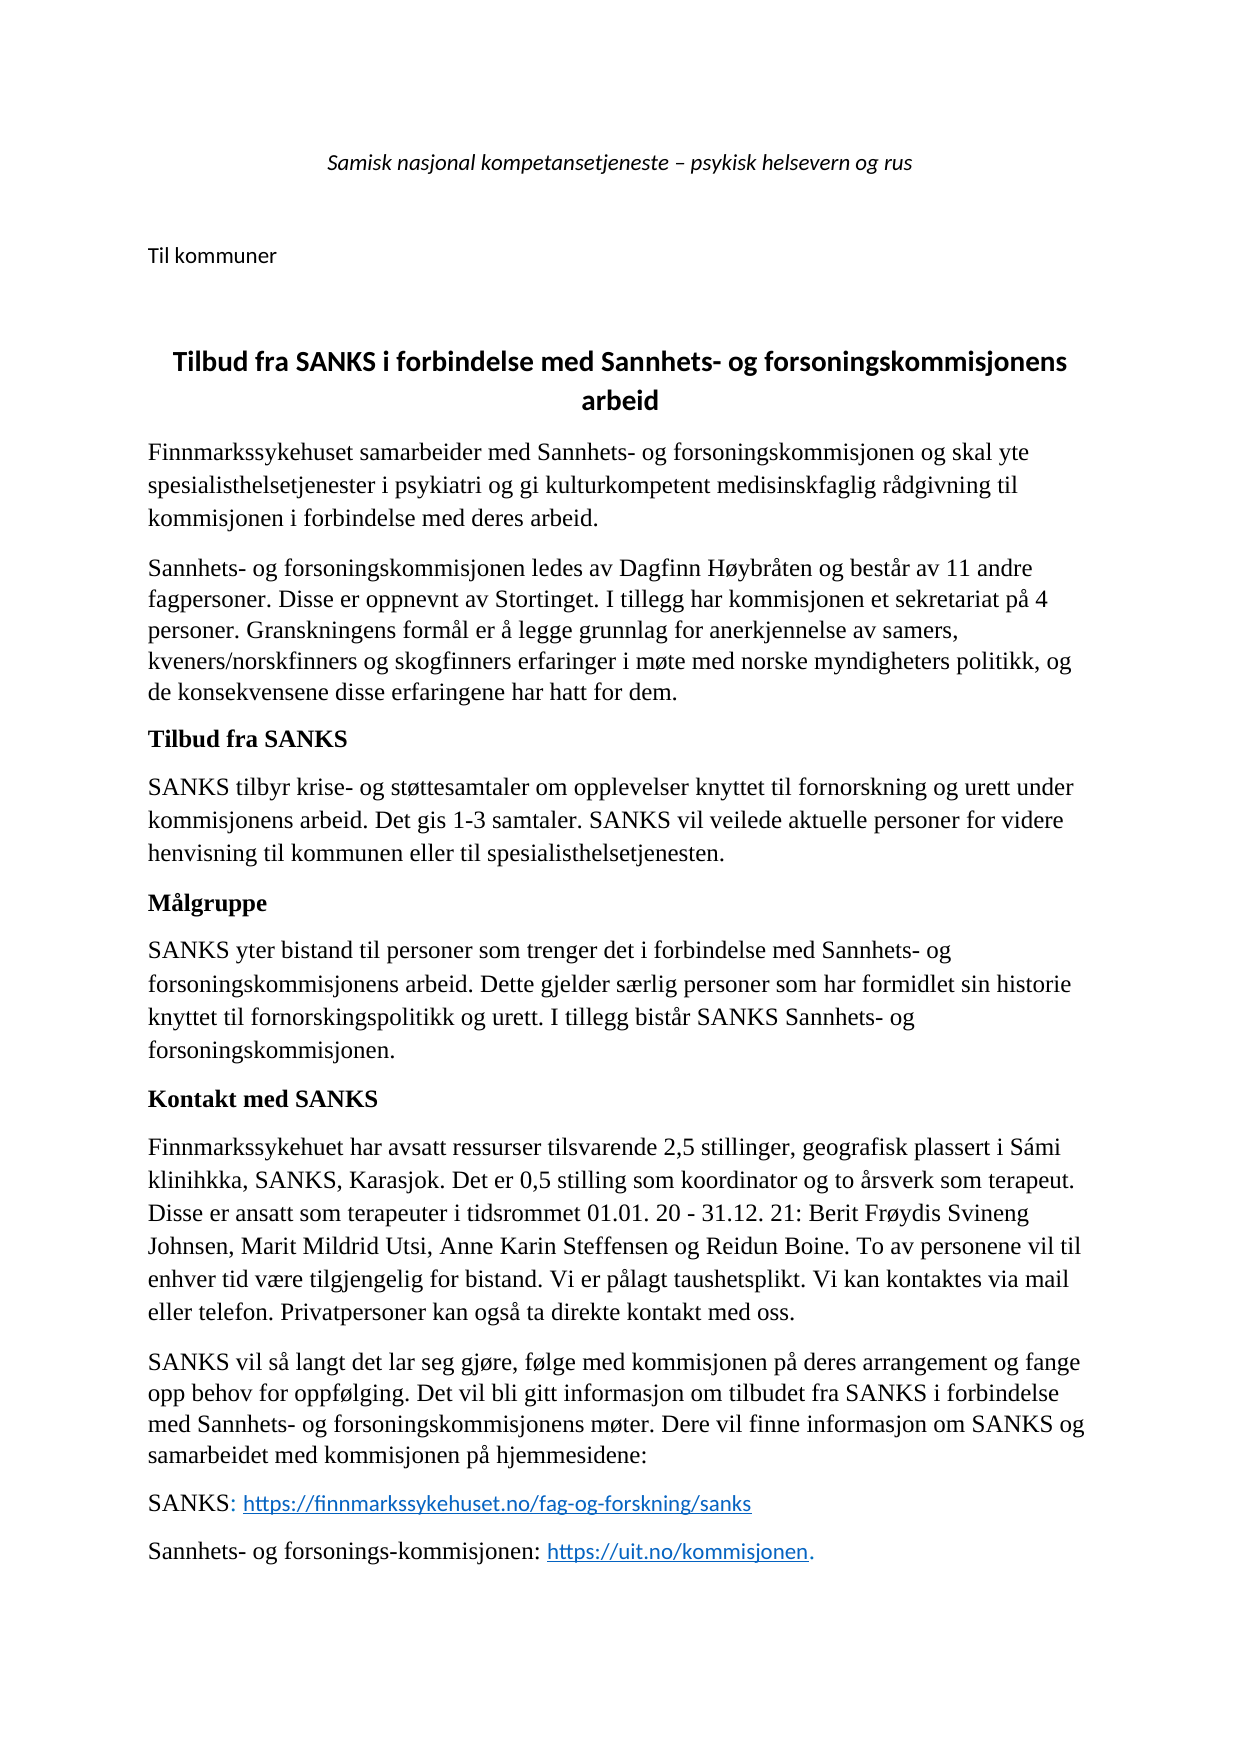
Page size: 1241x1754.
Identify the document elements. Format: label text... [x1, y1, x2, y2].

text SANKS: https://finnmarkssykehuset.no/fag-og-forskning/sanks [148, 1488, 1093, 1517]
text SANKS tilbyr krise- og støttesamtaler om opplevelser knyttet til fornorskning og urett under kommisjonens arbeid. Det gis 1-3 samtaler. SANKS vil veilede aktuelle personer for videre henvisning til kommunen eller til spesialisthelsetjenesten. [148, 772, 1093, 867]
text Tilbud fra SANKS [148, 724, 1093, 753]
text SANKS vil så langt det lar seg gjøre, følge med kommisjonen på deres arrangement og fange opp behov for oppfølging. Det vil bli gitt informasjon om tilbudet fra SANKS i forbindelse med Sannhets- og forsoningskommisjonens møter. Dere vil finne informasjon om SANKS og samarbeidet med kommisjonen på hjemmesidene: [148, 1347, 1093, 1469]
text Tilbud fra SANKS i forbindelse med Sannhets- og forsoningskommisjonens arbeid [148, 343, 1093, 417]
text Kontakt med SANKS [148, 1084, 1093, 1113]
text Sannhets- og forsoningskommisjonen ledes av Dagfinn Høybråten og består av 11 andre fagpersoner. Disse er oppnevnt av Stortinget. I tillegg har kommisjonen et sekretariat på 4 personer. Granskningens formål er å legge grunnlag for anerkjennelse av samers, kveners/norskfinners og skogfinners erfaringer i møte med norske myndigheters politikk, og de konsekvensene disse erfaringene har hatt for dem. [148, 553, 1093, 706]
text Finnmarkssykehuet har avsatt ressurser tilsvarende 2,5 stillinger, geografisk plassert i Sámi klinihkka, SANKS, Karasjok. Det er 0,5 stilling som koordinator og to årsverk som terapeut. Disse er ansatt som terapeuter i tidsrommet 01.01. 20 - 31.12. 21: Berit Frøydis Svineng Johnsen, Marit Mildrid Utsi, Anne Karin Steffensen og Reidun Boine. To av personene vil til enhver tid være tilgjengelig for bistand. Vi er pålagt taushetsplikt. Vi kan kontaktes via mail eller telefon. Privatpersoner kan også ta direkte kontakt med oss. [148, 1132, 1093, 1326]
text Til kommuner [148, 241, 1093, 269]
text Sannhets- og forsonings-kommisjonen: https://uit.no/kommisjonen. [148, 1536, 1093, 1565]
text SANKS yter bistand til personer som trenger det i forbindelse med Sannhets- og forsoningskommisjonens arbeid. Dette gjelder særlig personer som har formidlet sin historie knyttet til fornorskingspolitikk og urett. I tillegg bistår SANKS Sannhets- og forsoningskommisjonen. [148, 936, 1093, 1063]
text Målgruppe [148, 888, 1093, 917]
text Samisk nasjonal kompetansetjeneste – psykisk helsevern og rus [148, 148, 1093, 176]
text Finnmarkssykehuset samarbeider med Sannhets- og forsoningskommisjonen og skal yte spesialisthelsetjenester i psykiatri og gi kulturkompetent medisinskfaglig rådgivning til kommisjonen i forbindelse med deres arbeid. [148, 437, 1093, 532]
